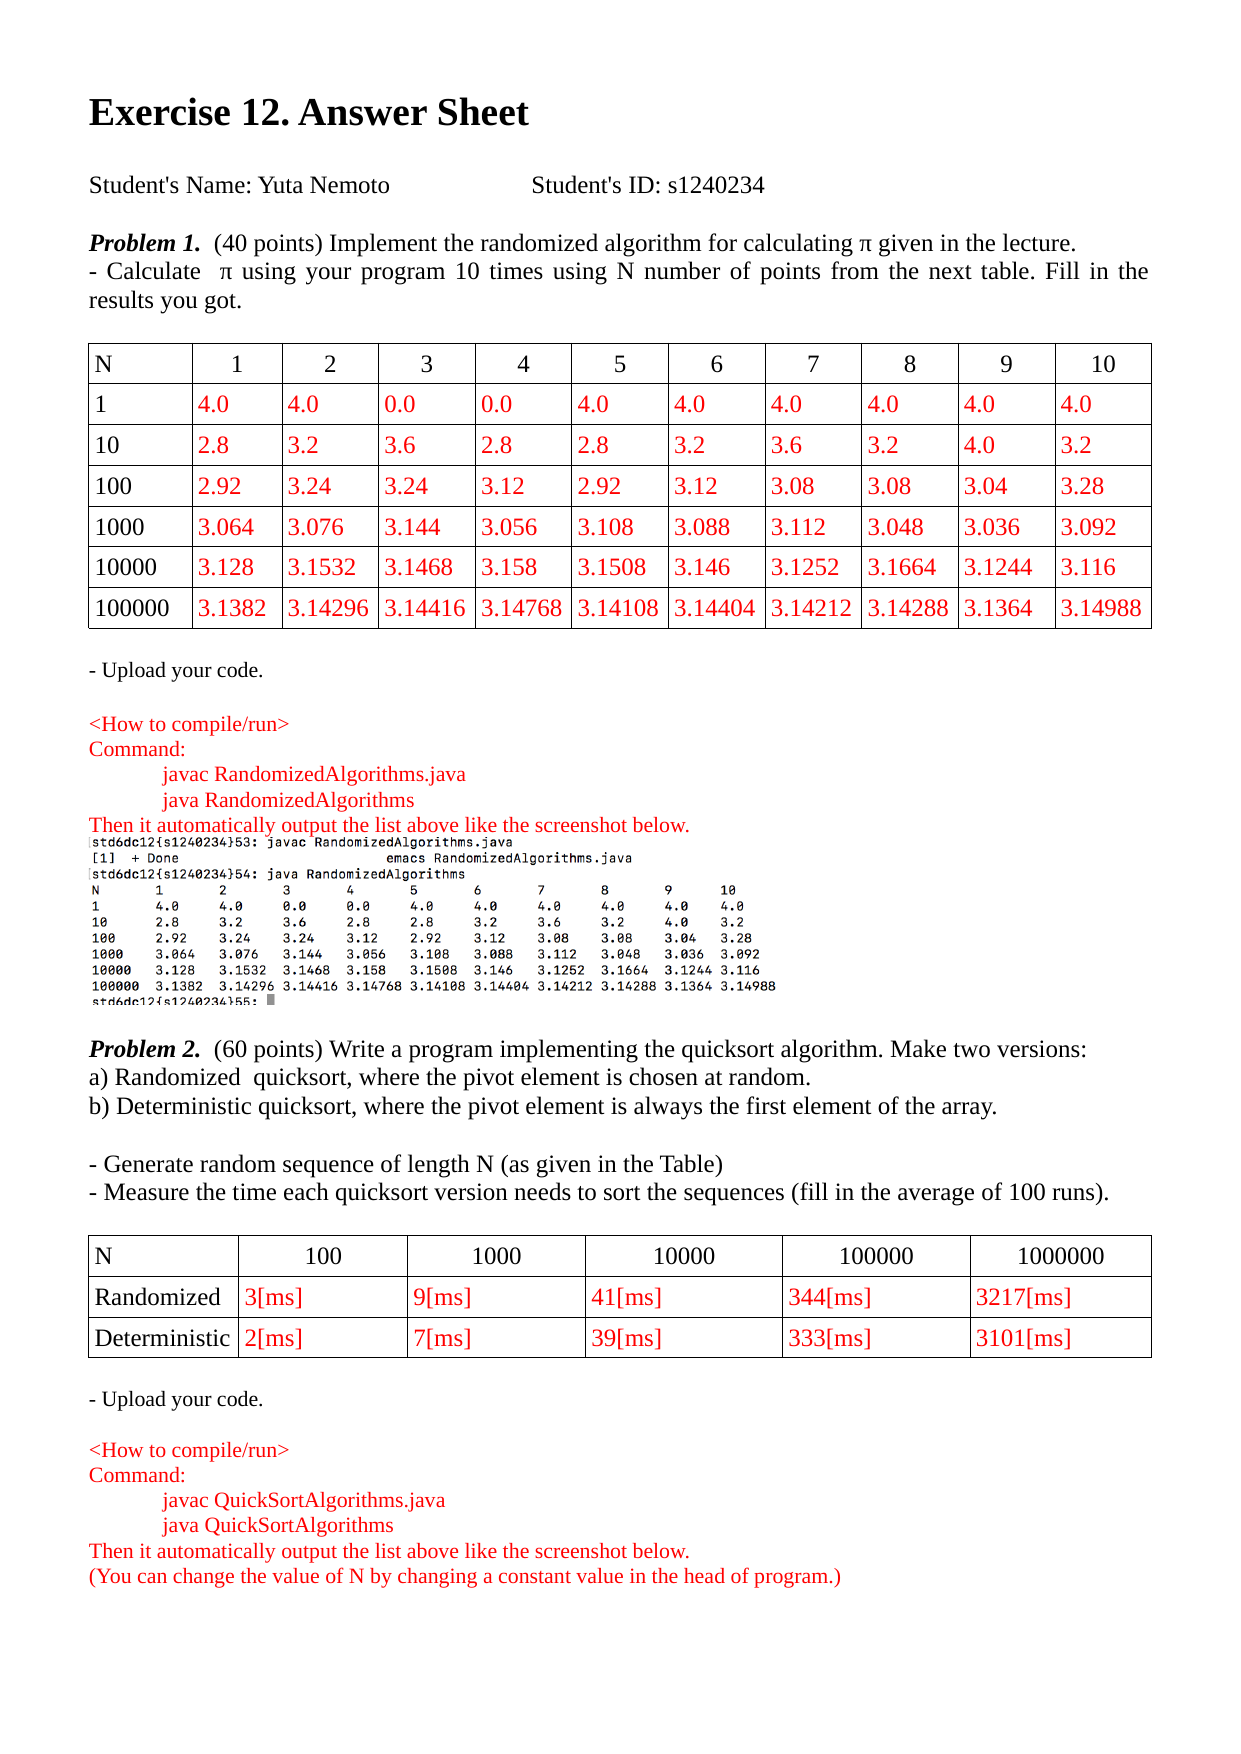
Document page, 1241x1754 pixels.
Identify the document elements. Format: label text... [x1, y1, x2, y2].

table_cell 2.8 [572, 425, 668, 465]
table_header 8 [862, 344, 958, 383]
text java QuickSortAlgorithms [89, 1512, 1151, 1538]
table_cell 10 [89, 425, 192, 465]
table_cell 3.1664 [862, 547, 958, 587]
table_cell 39[ms] [586, 1318, 782, 1357]
text Command: [89, 1462, 1151, 1487]
table_cell 4.0 [862, 384, 958, 424]
table_cell 1000 [89, 507, 192, 546]
table_cell 3.1508 [572, 547, 668, 587]
table_cell 3.128 [193, 547, 282, 587]
text Student's Name: Yuta Nemoto Student's ID: s1240234 [89, 170, 1151, 199]
table_cell 1 [89, 384, 192, 424]
table_cell 3.6 [379, 425, 475, 465]
table_header 100000 [783, 1236, 970, 1276]
table_header N [89, 344, 192, 383]
table_cell 7[ms] [408, 1318, 585, 1357]
table_cell Randomized [89, 1277, 238, 1316]
table_cell 3.12 [669, 466, 765, 506]
text - Upload your code. [89, 1386, 1151, 1412]
table_cell 41[ms] [586, 1277, 782, 1316]
text java RandomizedAlgorithms [89, 787, 1151, 812]
text javac RandomizedAlgorithms.java [89, 761, 1151, 787]
text Then it automatically output the list above like the screenshot below. [89, 812, 1151, 837]
table_cell 3.14404 [669, 588, 765, 628]
table_cell 2.92 [572, 466, 668, 506]
table_cell 4.0 [1056, 384, 1151, 424]
table_header 1000000 [971, 1236, 1151, 1276]
table_header 1000 [408, 1236, 585, 1276]
table_cell 3.116 [1056, 547, 1151, 587]
table_cell 2[ms] [239, 1318, 407, 1357]
table_cell 3.14108 [572, 588, 668, 628]
text - Calculate π using your program 10 times using N number of points from the next table. Fill in the results you got. [89, 256, 1151, 314]
table_header 100 [239, 1236, 407, 1276]
table_cell Deterministic [89, 1318, 238, 1357]
table_cell 3.2 [283, 425, 378, 465]
table_cell 3.056 [476, 507, 571, 546]
table_cell 3.092 [1056, 507, 1151, 546]
text (You can change the value of N by changing a constant value in the head of program.) [89, 1563, 1151, 1588]
table_cell 3.14296 [283, 588, 378, 628]
table_cell 3.14988 [1056, 588, 1151, 628]
table_cell 2.92 [193, 466, 282, 506]
table_cell 3[ms] [239, 1277, 407, 1316]
text - Measure the time each quicksort version needs to sort the sequences (fill in the average of 100 runs). [89, 1177, 1151, 1206]
table_cell 3.112 [766, 507, 861, 546]
table_cell 3.14416 [379, 588, 475, 628]
table_cell 3.1532 [283, 547, 378, 587]
table_cell 3.08 [766, 466, 861, 506]
table_cell 3.048 [862, 507, 958, 546]
table_cell 3.158 [476, 547, 571, 587]
table_cell 4.0 [193, 384, 282, 424]
table_cell 3.14288 [862, 588, 958, 628]
table_cell 3.2 [862, 425, 958, 465]
text <How to compile/run> [89, 711, 1151, 736]
text <How to compile/run> [89, 1437, 1151, 1462]
text a) Randomized quicksort, where the pivot element is chosen at random. [89, 1062, 1151, 1091]
table_cell 3.24 [379, 466, 475, 506]
table_header 1 [193, 344, 282, 383]
table_cell 3.036 [959, 507, 1055, 546]
table_header 10000 [586, 1236, 782, 1276]
table_cell 4.0 [283, 384, 378, 424]
table_cell 0.0 [379, 384, 475, 424]
table_cell 4.0 [572, 384, 668, 424]
table_cell 3.04 [959, 466, 1055, 506]
table_cell 100000 [89, 588, 192, 628]
table_cell 3.1364 [959, 588, 1055, 628]
text Problem 1. (40 points) Implement the randomized algorithm for calculating π given in the lecture. [89, 228, 1151, 256]
table_header 5 [572, 344, 668, 383]
table_cell 4.0 [766, 384, 861, 424]
table_cell 3.2 [1056, 425, 1151, 465]
table_header 3 [379, 344, 475, 383]
table_header 9 [959, 344, 1055, 383]
table_cell 3.28 [1056, 466, 1151, 506]
table_cell 0.0 [476, 384, 571, 424]
text Exercise 12. Answer Sheet [89, 89, 1151, 134]
table_cell 3.1244 [959, 547, 1055, 587]
table_cell 344[ms] [783, 1277, 970, 1316]
table_cell 3.1382 [193, 588, 282, 628]
table_cell 9[ms] [408, 1277, 585, 1316]
text - Generate random sequence of length N (as given in the Table) [89, 1149, 1151, 1177]
table_cell 3.14212 [766, 588, 861, 628]
table_cell 100 [89, 466, 192, 506]
table_cell 3.24 [283, 466, 378, 506]
table_header 2 [283, 344, 378, 383]
table_cell 3.146 [669, 547, 765, 587]
table_cell 4.0 [669, 384, 765, 424]
table_cell 3.064 [193, 507, 282, 546]
table_cell 3.144 [379, 507, 475, 546]
table_cell 2.8 [476, 425, 571, 465]
table_cell 2.8 [193, 425, 282, 465]
table_header 6 [669, 344, 765, 383]
table_cell 4.0 [959, 384, 1055, 424]
table_cell 3101[ms] [971, 1318, 1151, 1357]
table_header 4 [476, 344, 571, 383]
table_cell 333[ms] [783, 1318, 970, 1357]
table_cell 3.12 [476, 466, 571, 506]
table_cell 3.108 [572, 507, 668, 546]
table_cell 3.088 [669, 507, 765, 546]
table_cell 3.2 [669, 425, 765, 465]
table_header 7 [766, 344, 861, 383]
table_cell 3.1252 [766, 547, 861, 587]
text Command: [89, 736, 1151, 761]
table_cell 3.6 [766, 425, 861, 465]
table_cell 10000 [89, 547, 192, 587]
table_cell 3.076 [283, 507, 378, 546]
table_cell 3.14768 [476, 588, 571, 628]
table_cell 3217[ms] [971, 1277, 1151, 1316]
table_header N [89, 1236, 238, 1276]
text b) Deterministic quicksort, where the pivot element is always the first element of the array. [89, 1091, 1151, 1120]
table_header 10 [1056, 344, 1151, 383]
text Problem 2. (60 points) Write a program implementing the quicksort algorithm. Make two versions: [89, 1034, 1151, 1062]
table_cell 4.0 [959, 425, 1055, 465]
table_cell 3.08 [862, 466, 958, 506]
table_cell 3.1468 [379, 547, 475, 587]
text javac QuickSortAlgorithms.java [89, 1487, 1151, 1512]
text - Upload your code. [89, 657, 1151, 682]
text Then it automatically output the list above like the screenshot below. [89, 1538, 1151, 1563]
